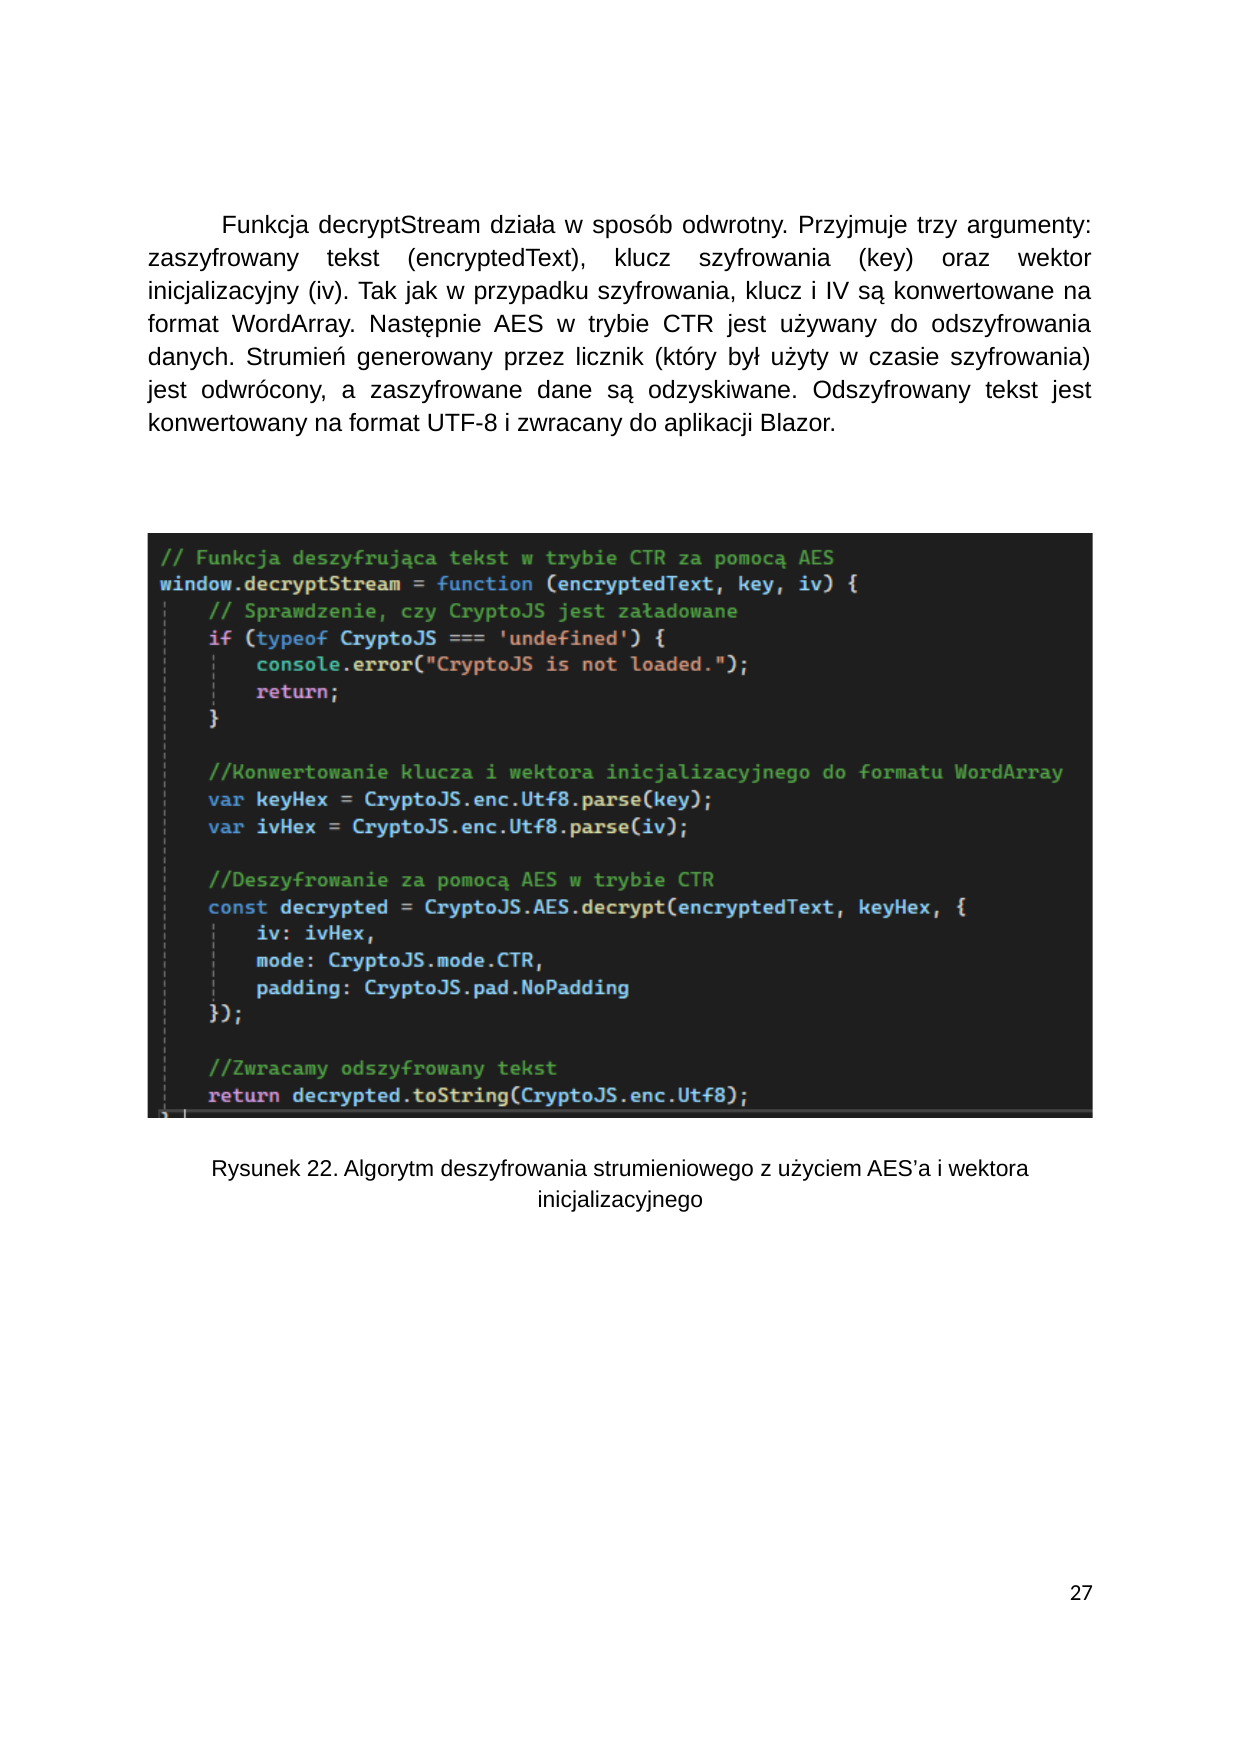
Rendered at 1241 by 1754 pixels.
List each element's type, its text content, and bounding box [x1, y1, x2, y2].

text Funkcja decryptStream działa w sposób odwrotny. Przyjmuje trzy argumenty: zaszyfrowany tekst (encryptedText), klucz szyfrowania (key) oraz wektor inicjalizacyjny (iv). Tak jak w przypadku szyfrowania, klucz i IV są konwertowane na format WordArray. Następnie AES w trybie CTR jest używany do odszyfrowania danych. Strumień generowany przez licznik (który był użyty w czasie szyfrowania) jest odwrócony, a zaszyfrowane dane są odzyskiwane. Odszyfrowany tekst jest konwertowany na format UTF-8 i zwracany do aplikacji Blazor. [148, 210, 1093, 437]
text Rysunek 22. Algorytm deszyfrowania strumieniowego z użyciem AES’a i wektora inicjalizacyjnego [148, 1118, 1093, 1212]
picture [147, 533, 1093, 1118]
